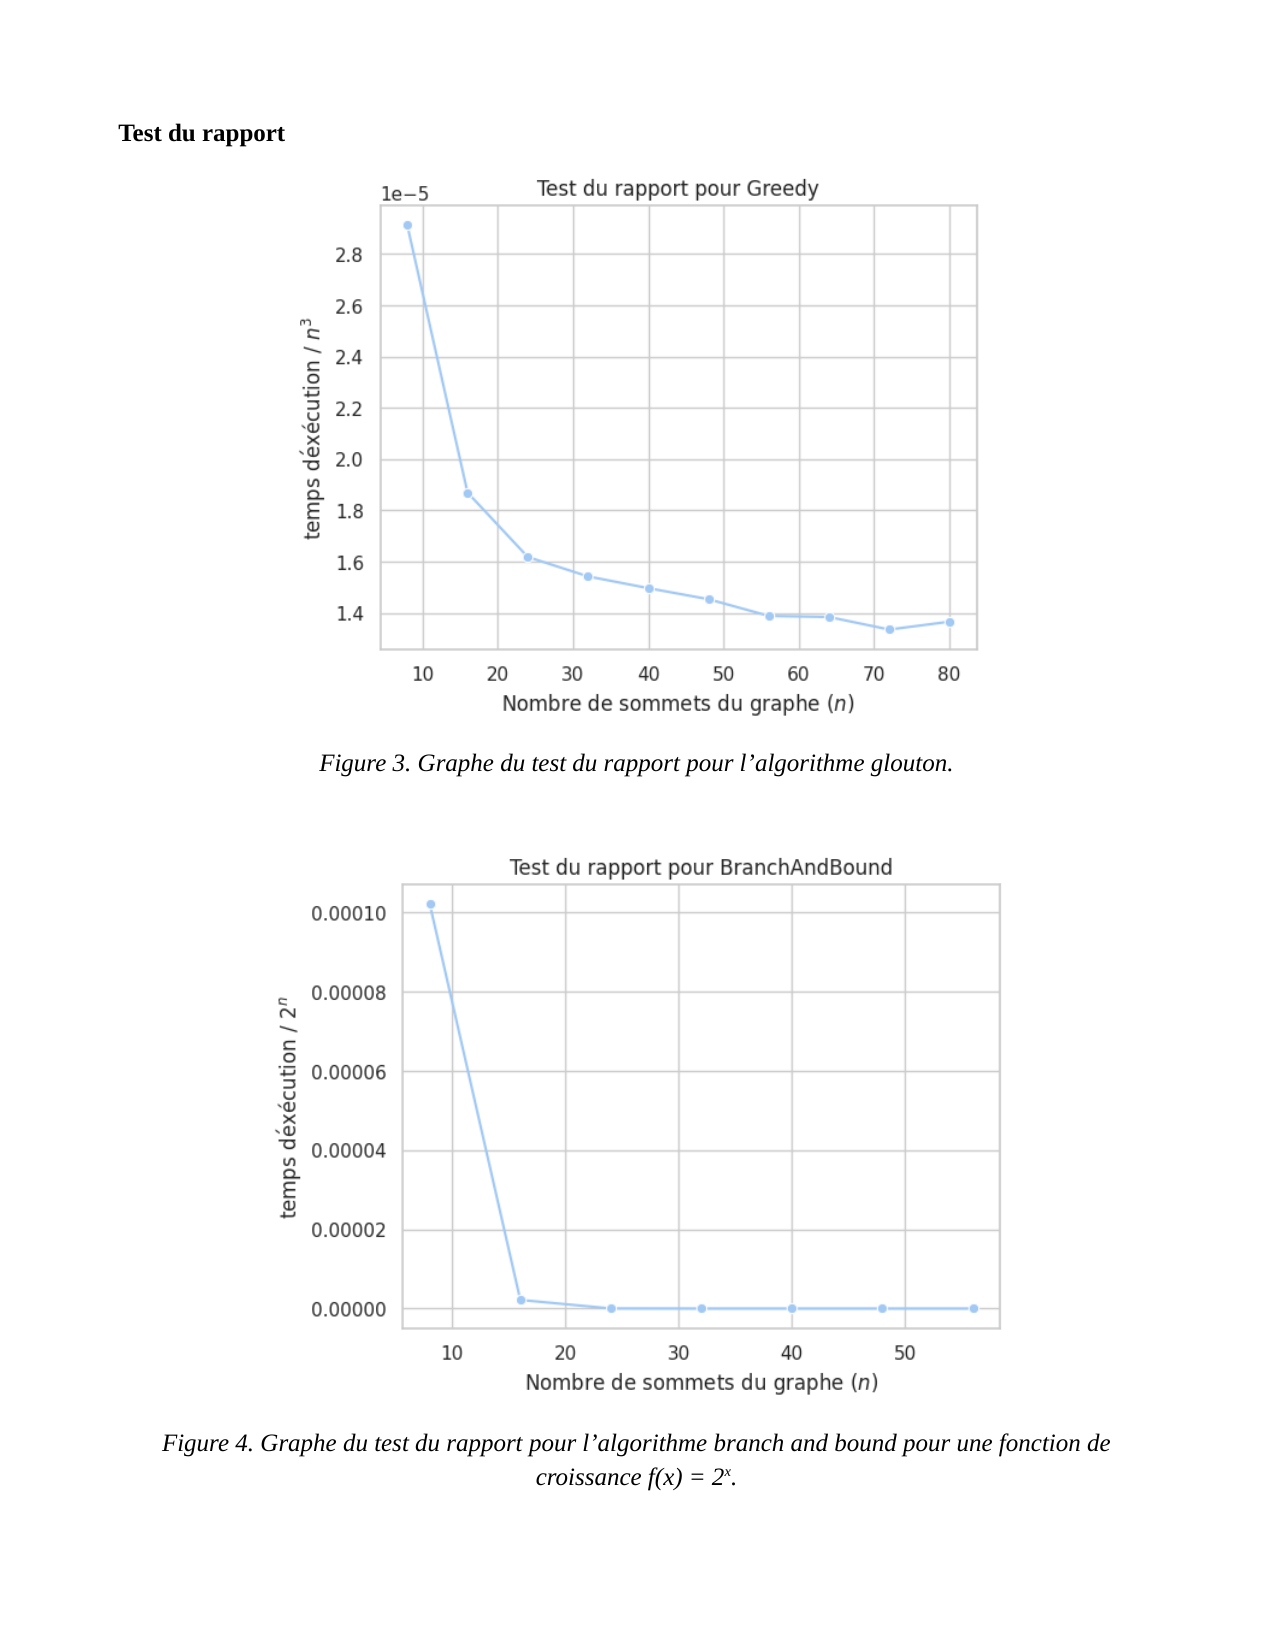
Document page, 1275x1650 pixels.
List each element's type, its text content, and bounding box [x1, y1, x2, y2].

picture [287, 167, 988, 729]
text Figure 4. Graphe du test du rapport pour l’algorithme branch and bound pour une fonction de croissance f(x) = 2x. [118, 1428, 1157, 1491]
text Figure 3. Graphe du test du rapport pour l’algorithme glouton. [118, 748, 1157, 777]
text Test du rapport [118, 118, 1157, 147]
picture [263, 846, 1012, 1408]
